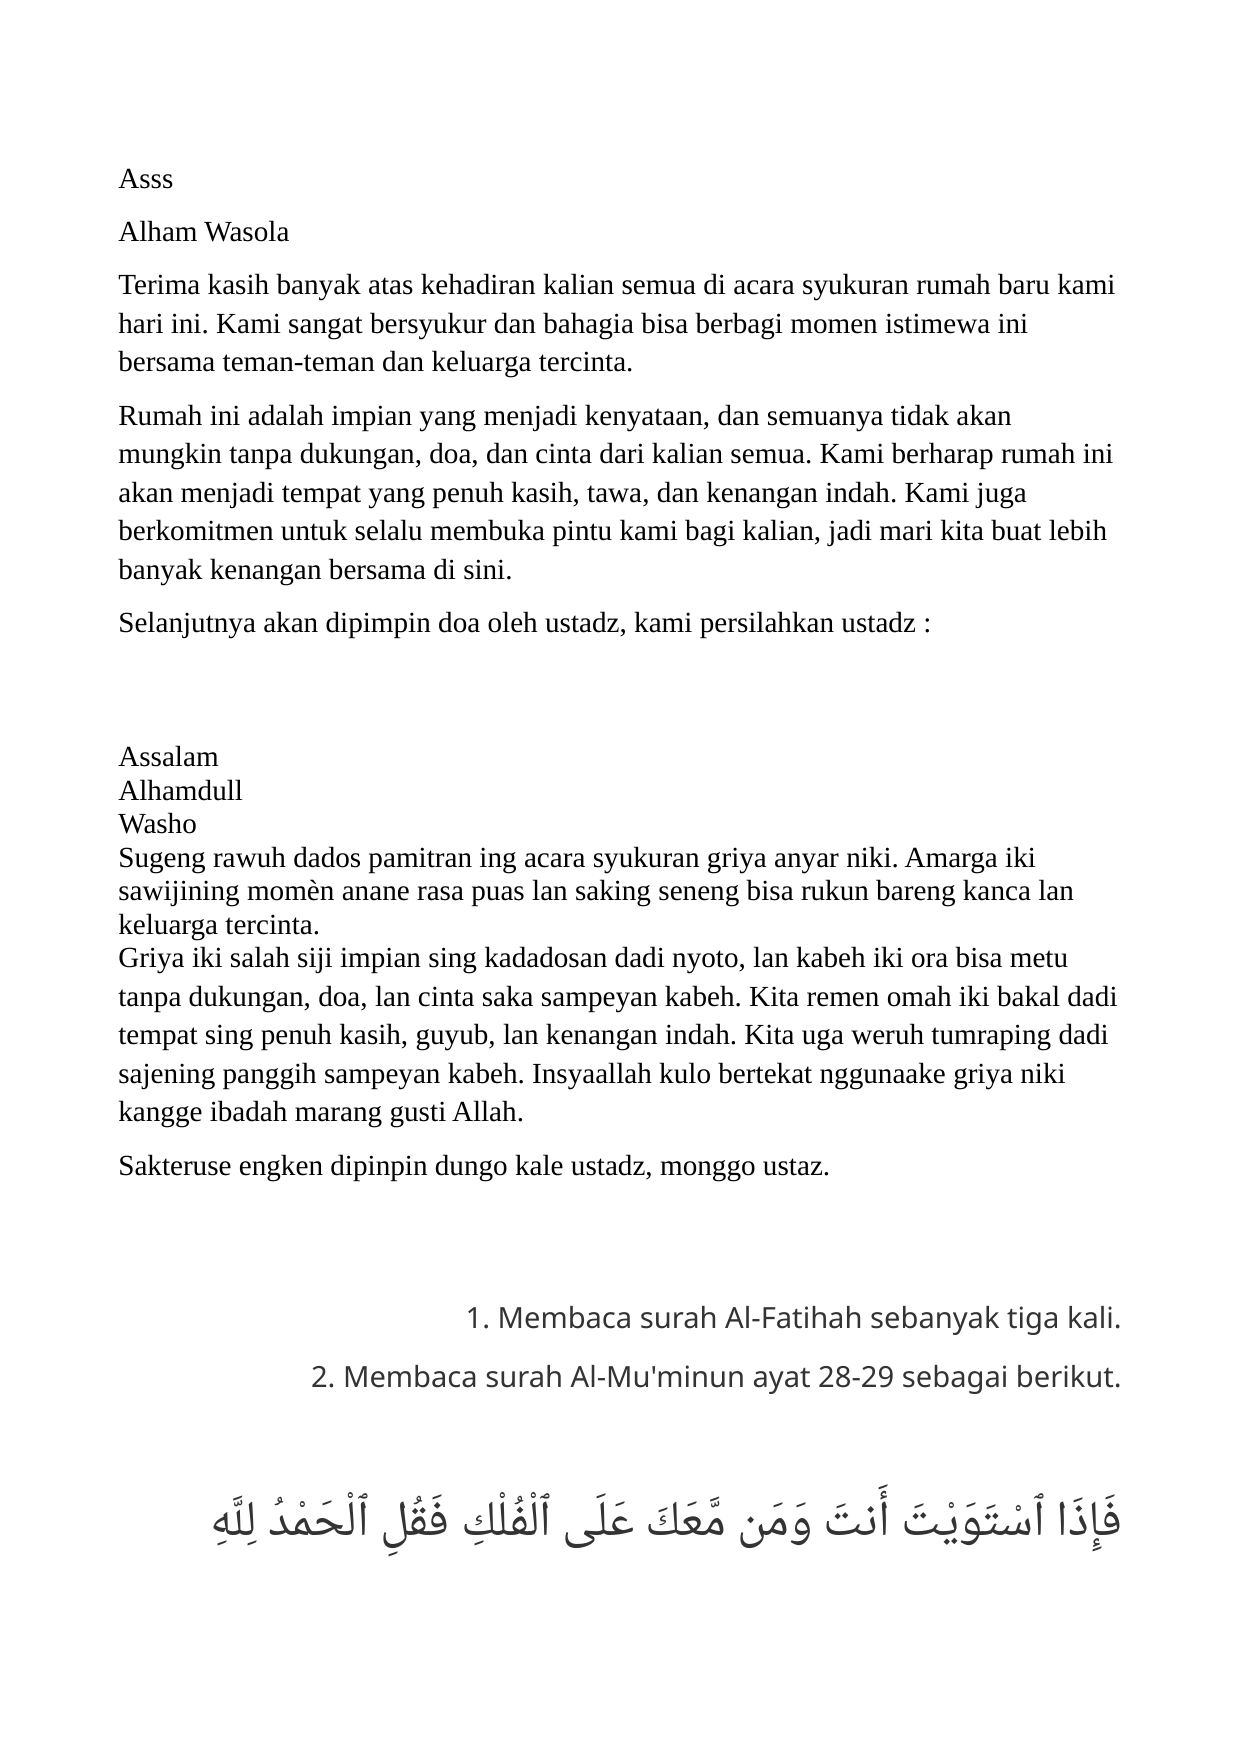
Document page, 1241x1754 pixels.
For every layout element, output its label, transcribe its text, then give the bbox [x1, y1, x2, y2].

text Sakteruse engken dipinpin dungo kale ustadz, monggo ustaz. [118, 1148, 1122, 1181]
text Selanjutnya akan dipimpin doa oleh ustadz, kami persilahkan ustadz : [118, 605, 1122, 638]
text Washo [118, 806, 1122, 840]
text Griya iki salah siji impian sing kadadosan dadi nyoto, lan kabeh iki ora bisa metu tanpa dukungan, doa, lan cinta saka sampeyan kabeh. Kita remen omah iki bakal dadi tempat sing penuh kasih, guyub, lan kenangan indah. Kita uga weruh tumraping dadi sajening panggih sampeyan kabeh. Insyaallah kulo bertekat nggunaake griya niki kangge ibadah marang gusti Allah. [118, 940, 1122, 1128]
text 1. Membaca surah Al-Fatihah sebanyak tiga kali. 2. Membaca surah Al-Mu'minun ayat 28-29 sebagai berikut. فَإِذَا ٱسْتَوَيْتَ أَنتَ وَمَن مَّعَكَ عَلَى ٱلْفُلْكِ فَقُلِ ٱلْحَمْدُ لِلَّهِ [118, 1297, 1122, 1567]
text Sugeng rawuh dados pamitran ing acara syukuran griya anyar niki. Amarga iki sawijining momèn anane rasa puas lan saking seneng bisa rukun bareng kanca lan keluarga tercinta. [118, 840, 1122, 940]
text Assalam [118, 739, 1122, 773]
text Asss [118, 161, 1122, 195]
text Alhamdull [118, 773, 1122, 806]
text Rumah ini adalah impian yang menjadi kenyataan, dan semuanya tidak akan mungkin tanpa dukungan, doa, dan cinta dari kalian semua. Kami berharap rumah ini akan menjadi tempat yang penuh kasih, tawa, dan kenangan indah. Kami juga berkomitmen untuk selalu membuka pintu kami bagi kalian, jadi mari kita buat lebih banyak kenangan bersama di sini. [118, 398, 1122, 585]
text Terima kasih banyak atas kehadiran kalian semua di acara syukuran rumah baru kami hari ini. Kami sangat bersyukur dan bahagia bisa berbagi momen istimewa ini bersama teman-teman dan keluarga tercinta. [118, 267, 1122, 378]
text Alham Wasola [118, 214, 1122, 248]
